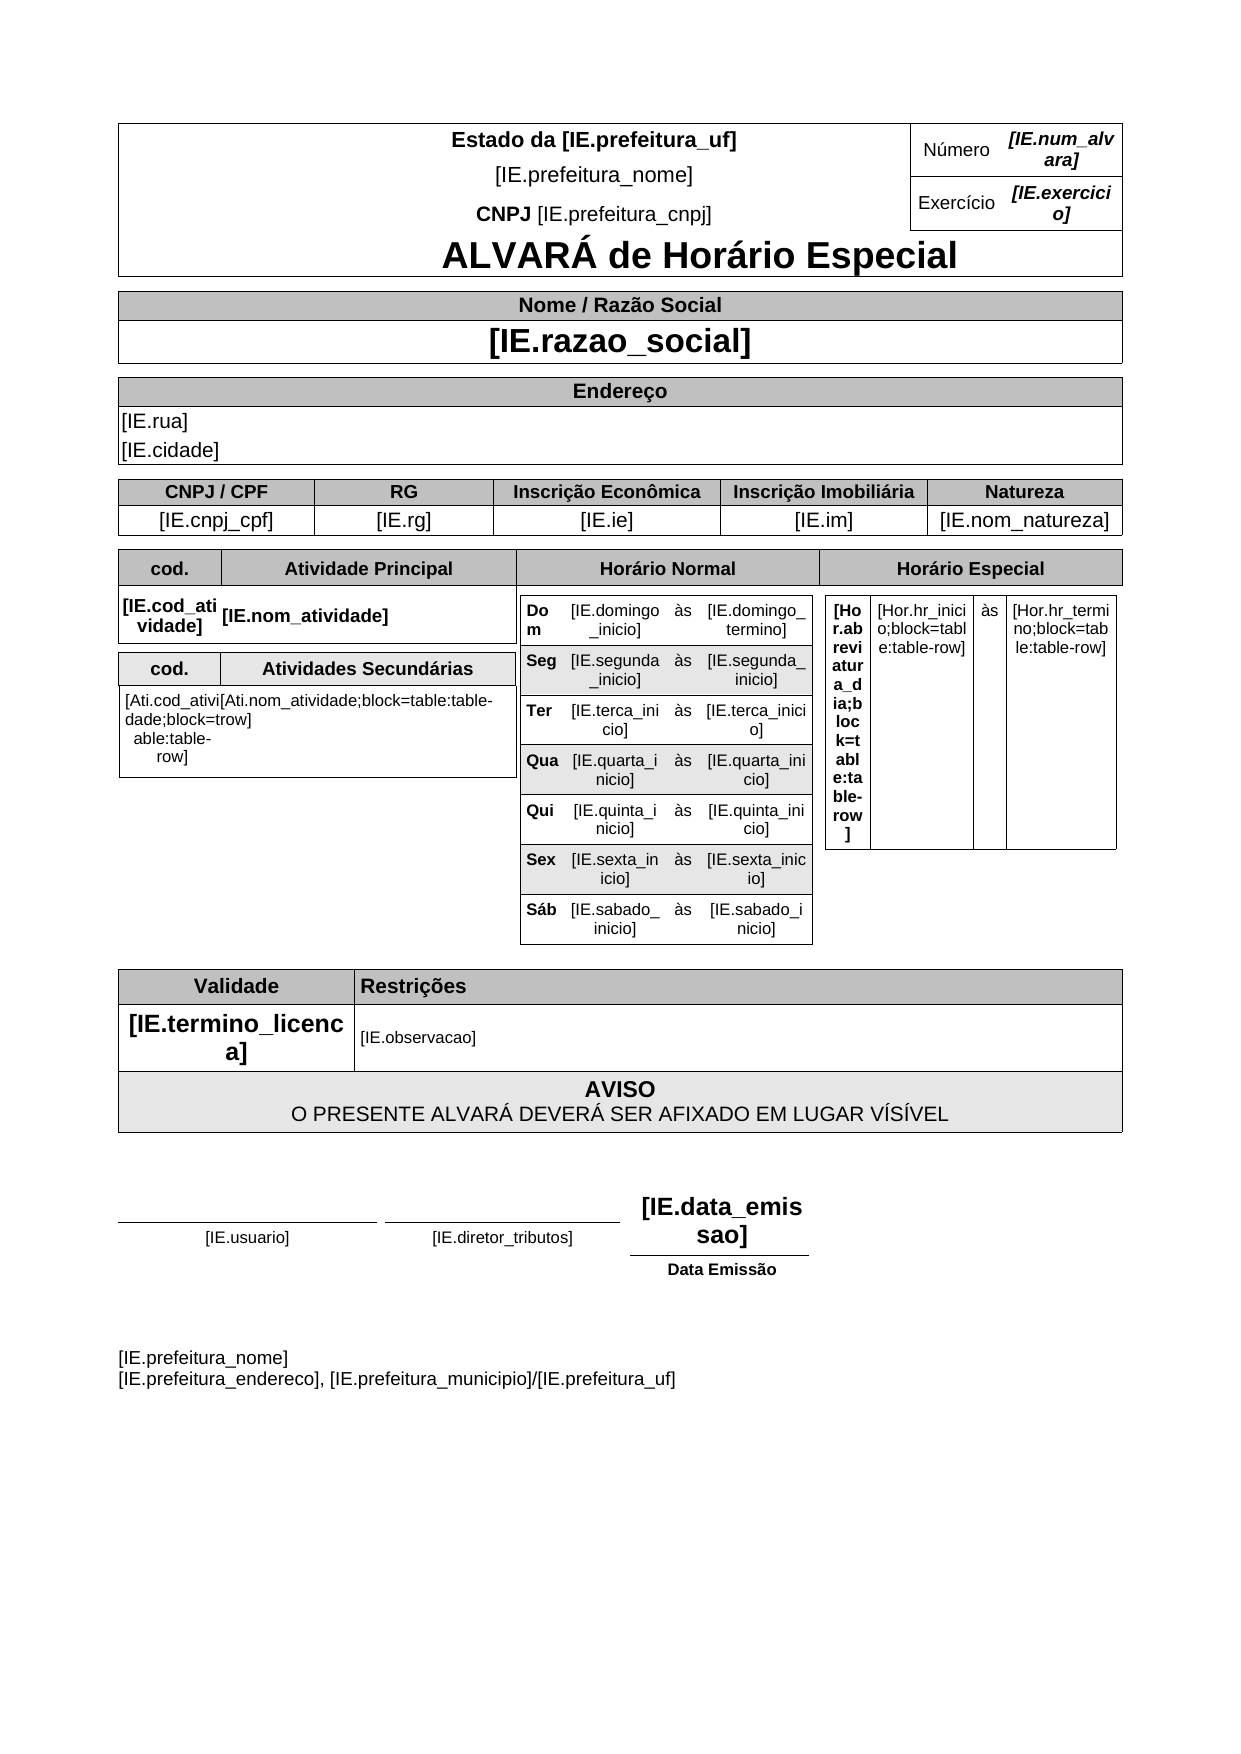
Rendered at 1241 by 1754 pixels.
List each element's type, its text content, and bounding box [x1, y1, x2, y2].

table_header [620, 1188, 630, 1285]
table_cell [516, 586, 819, 955]
table_header Horário Normal [517, 550, 819, 585]
table_header Validade [119, 970, 354, 1004]
table_header [IE.data_emissao] [630, 1188, 809, 1255]
table_header [IE.domingo_termino] [700, 596, 812, 645]
table_cell Qua [521, 745, 564, 794]
table_header [Hor.abreviatura_dia;block=table:table-row] [826, 596, 870, 849]
table_header [118, 1188, 377, 1222]
table_header Dom [521, 596, 564, 645]
table_cell [819, 586, 1122, 955]
table_cell [IE.quinta_inicio] [700, 795, 812, 844]
table_header às [974, 596, 1006, 849]
table_header Atividades Secundárias [221, 653, 515, 685]
table_header Número [911, 124, 1002, 176]
table_header [119, 124, 278, 276]
table_header [385, 1188, 620, 1222]
table_header [IE.num_alvara] [1003, 124, 1122, 176]
table_cell [IE.segunda_inicio] [564, 646, 666, 694]
table_cell [IE.diretor_tributos] [385, 1223, 620, 1285]
table_header às [666, 596, 700, 645]
table_cell [IE.terca_inicio] [700, 696, 812, 744]
table_header Endereço [119, 378, 1122, 406]
table_header RG [315, 480, 493, 505]
table_cell [IE.ie] [494, 506, 720, 534]
table_header [Hor.hr_termino;block=table:table-row] [1007, 596, 1116, 849]
table_cell [IE.terca_inicio] [564, 696, 666, 744]
table_cell [IE.cidade] [119, 435, 1122, 464]
table_header [Ati.nom_atividade;block=table:table-row] [220, 692, 512, 766]
table_cell às [666, 745, 700, 794]
table_header Atividade Principal [222, 550, 516, 585]
table_cell [IE.sabado_inicio] [700, 895, 812, 943]
table_cell [IE.quinta_inicio] [564, 795, 666, 844]
table_cell às [666, 646, 700, 694]
table_header [IE.cod_atividade] [119, 586, 221, 643]
text [IE.prefeitura_nome] [118, 1348, 1122, 1369]
table_cell ALVARÁ de Horário Especial [278, 235, 1122, 276]
table_header [Hor.hr_inicio;block=table:table-row] [871, 596, 973, 849]
table_cell Sáb [521, 895, 564, 943]
table_cell [IE.cnpj_cpf] [119, 506, 314, 534]
table_header Inscrição Imobiliária [721, 480, 927, 505]
table_cell [IE.quarta_inicio] [564, 745, 666, 794]
table_header Natureza [928, 480, 1122, 505]
table_cell [IE.im] [721, 506, 927, 534]
table_cell às [666, 696, 700, 744]
table_cell Qui [521, 795, 564, 844]
table_cell [IE.exercicio] [1003, 177, 1122, 230]
table_cell Ter [521, 696, 564, 744]
table_cell [IE.termino_licenca] [119, 1005, 354, 1071]
table_cell [IE.quarta_inicio] [700, 745, 812, 794]
table_header Estado da [IE.prefeitura_uf] [278, 124, 910, 157]
table_header [814, 1278, 1122, 1285]
table_cell [IE.usuario] [118, 1223, 377, 1285]
table_cell [IE.sexta_inicio] [700, 845, 812, 894]
table_cell AVISO O PRESENTE ALVARÁ DEVERÁ SER AFIXADO EM LUGAR VÍSÍVEL [119, 1072, 1122, 1132]
table_header cod. [119, 550, 221, 585]
table_cell às [666, 895, 700, 943]
table_cell Sex [521, 845, 564, 894]
table_cell às [666, 845, 700, 894]
table_cell CNPJ [IE.prefeitura_cnpj] [278, 193, 910, 234]
table_header [IE.nom_atividade] [221, 586, 516, 643]
table_header [120, 686, 516, 777]
table_cell [IE.sabado_inicio] [564, 895, 666, 943]
table_cell [IE.nom_natureza] [928, 506, 1122, 534]
table_header Inscrição Econômica [494, 480, 720, 505]
table_cell [IE.prefeitura_nome] [278, 157, 910, 193]
table_header cod. [119, 653, 220, 685]
table_header CNPJ / CPF [119, 480, 314, 505]
table_header [IE.domingo_inicio] [564, 596, 666, 645]
table_cell [IE.rua] [119, 407, 1122, 435]
table_header [377, 1188, 385, 1285]
table_header [Ati.cod_atividade;block=table:table-row] [125, 692, 220, 766]
table_header Restrições [355, 970, 1122, 1004]
table_cell [118, 778, 516, 955]
table_cell [118, 644, 516, 652]
table_header Horário Especial [820, 550, 1122, 585]
text [IE.prefeitura_endereco], [IE.prefeitura_municipio]/[IE.prefeitura_uf] [118, 1369, 1122, 1390]
table_cell [IE.observacao] [355, 1005, 1122, 1071]
table_cell [IE.segunda_inicio] [700, 646, 812, 694]
table_cell às [666, 795, 700, 844]
table_cell [IE.sexta_inicio] [564, 845, 666, 894]
table_cell Exercício [911, 177, 1002, 230]
table_cell [IE.rg] [315, 506, 493, 534]
table_cell Seg [521, 646, 564, 694]
table_cell [IE.razao_social] [119, 321, 1122, 363]
table_cell Data Emissão [630, 1256, 814, 1285]
table_header Nome / Razão Social [119, 292, 1122, 320]
